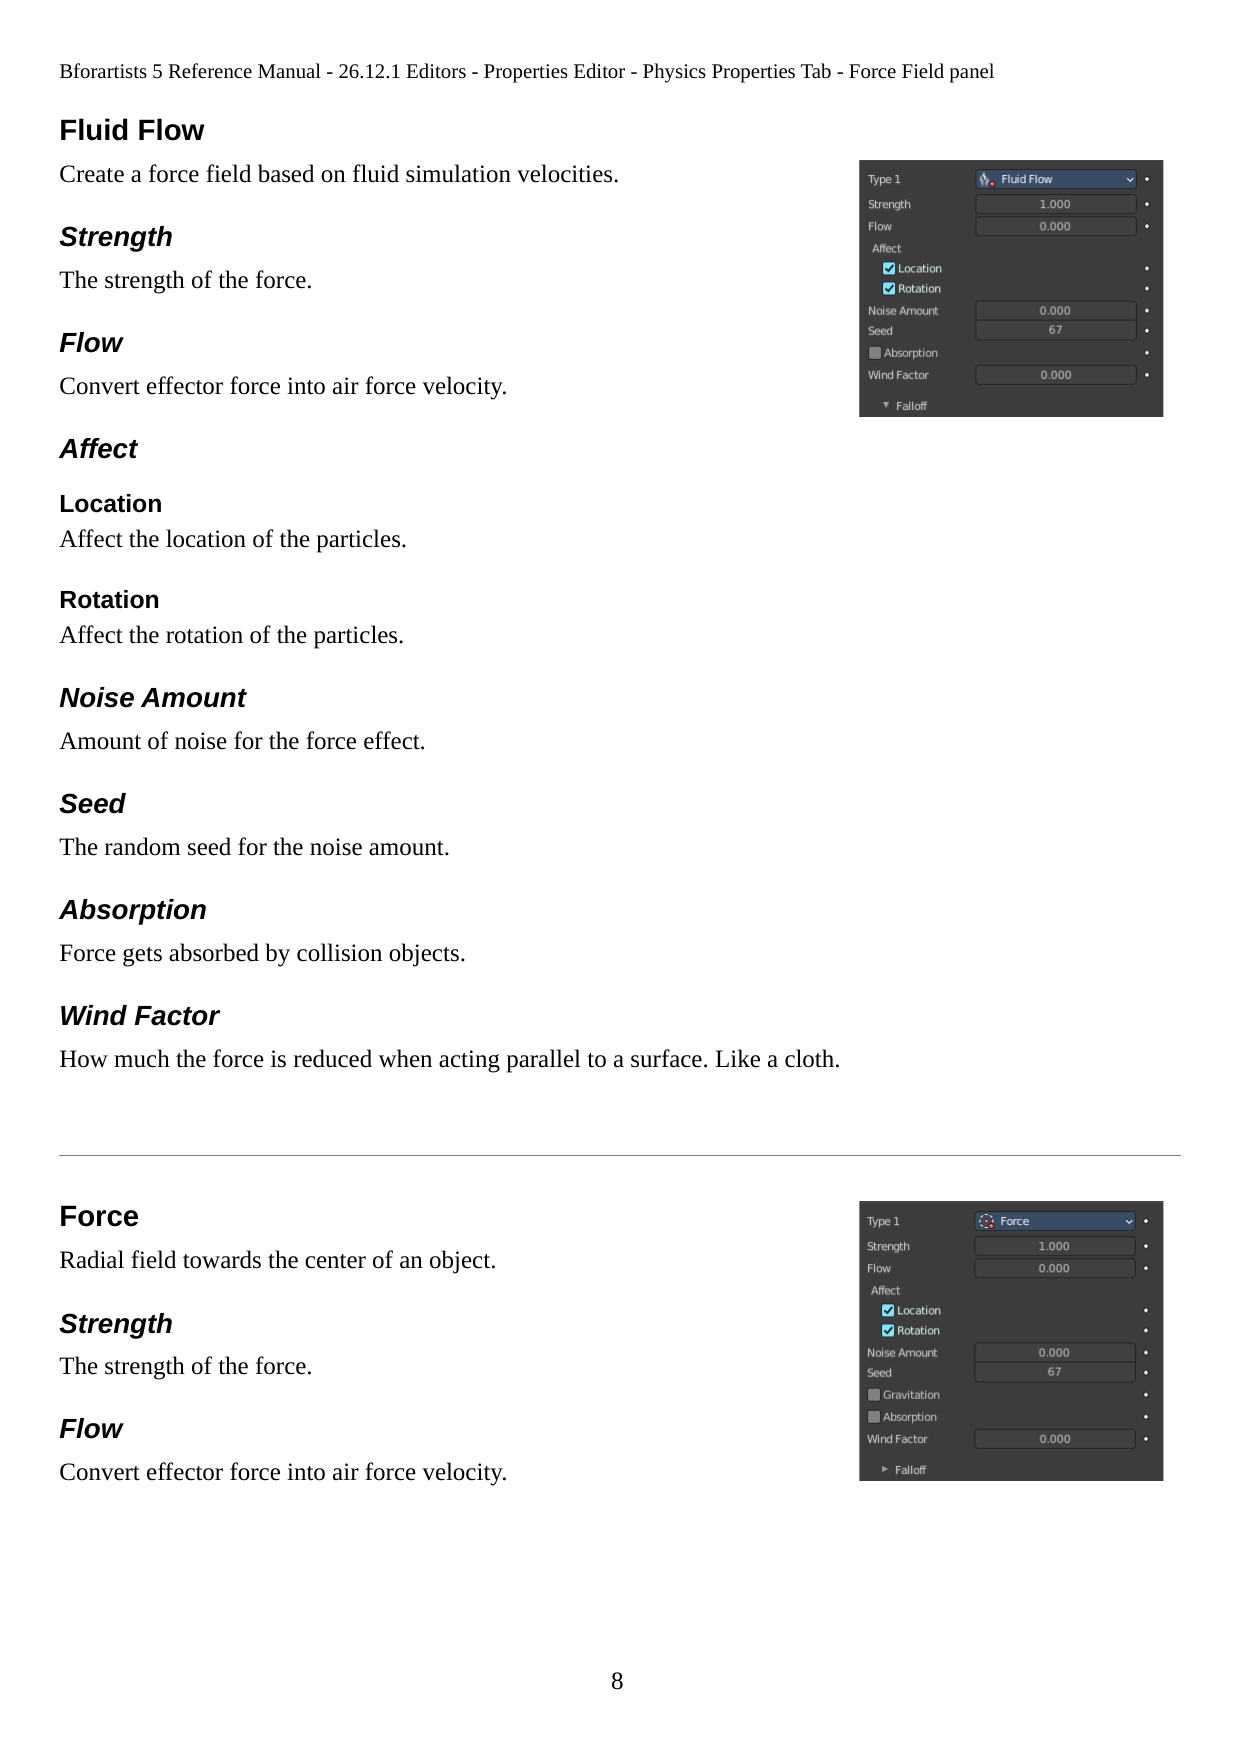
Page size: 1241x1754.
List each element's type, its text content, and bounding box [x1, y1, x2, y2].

subtitle Rotation [59, 586, 1181, 614]
subtitle Strength [59, 1307, 859, 1339]
subtitle [1164, 1307, 1181, 1339]
text Radial field towards the center of an object. [59, 1245, 859, 1274]
subtitle [1164, 220, 1181, 252]
picture [859, 1201, 1164, 1481]
text Convert effector force into air force velocity. [59, 371, 859, 399]
picture [859, 160, 1164, 417]
subtitle Absorption [59, 894, 1181, 926]
subtitle Wind Factor [59, 1000, 1181, 1032]
subtitle Location [59, 489, 1181, 518]
subtitle Fluid Flow [59, 113, 1181, 146]
subtitle Strength [59, 220, 859, 252]
subtitle Affect [59, 432, 1181, 464]
text The strength of the force. [59, 265, 859, 293]
text Affect the rotation of the particles. [59, 620, 1181, 649]
subtitle Force [59, 1199, 1181, 1233]
subtitle Flow [59, 1413, 859, 1445]
text How much the force is reduced when acting parallel to a surface. Like a cloth. [59, 1044, 1181, 1073]
text Create a force field based on fluid simulation velocities. [59, 159, 1181, 188]
text Affect the location of the particles. [59, 524, 1181, 553]
subtitle Seed [59, 788, 1181, 820]
text Force gets absorbed by collision objects. [59, 938, 1181, 967]
text Convert effector force into air force velocity. [59, 1457, 1181, 1486]
text The random seed for the noise amount. [59, 832, 1181, 861]
subtitle [1164, 326, 1181, 358]
subtitle Noise Amount [59, 682, 1181, 714]
text Amount of noise for the force effect. [59, 726, 1181, 755]
subtitle [1164, 1413, 1181, 1445]
subtitle Flow [59, 326, 859, 358]
text The strength of the force. [59, 1351, 859, 1380]
